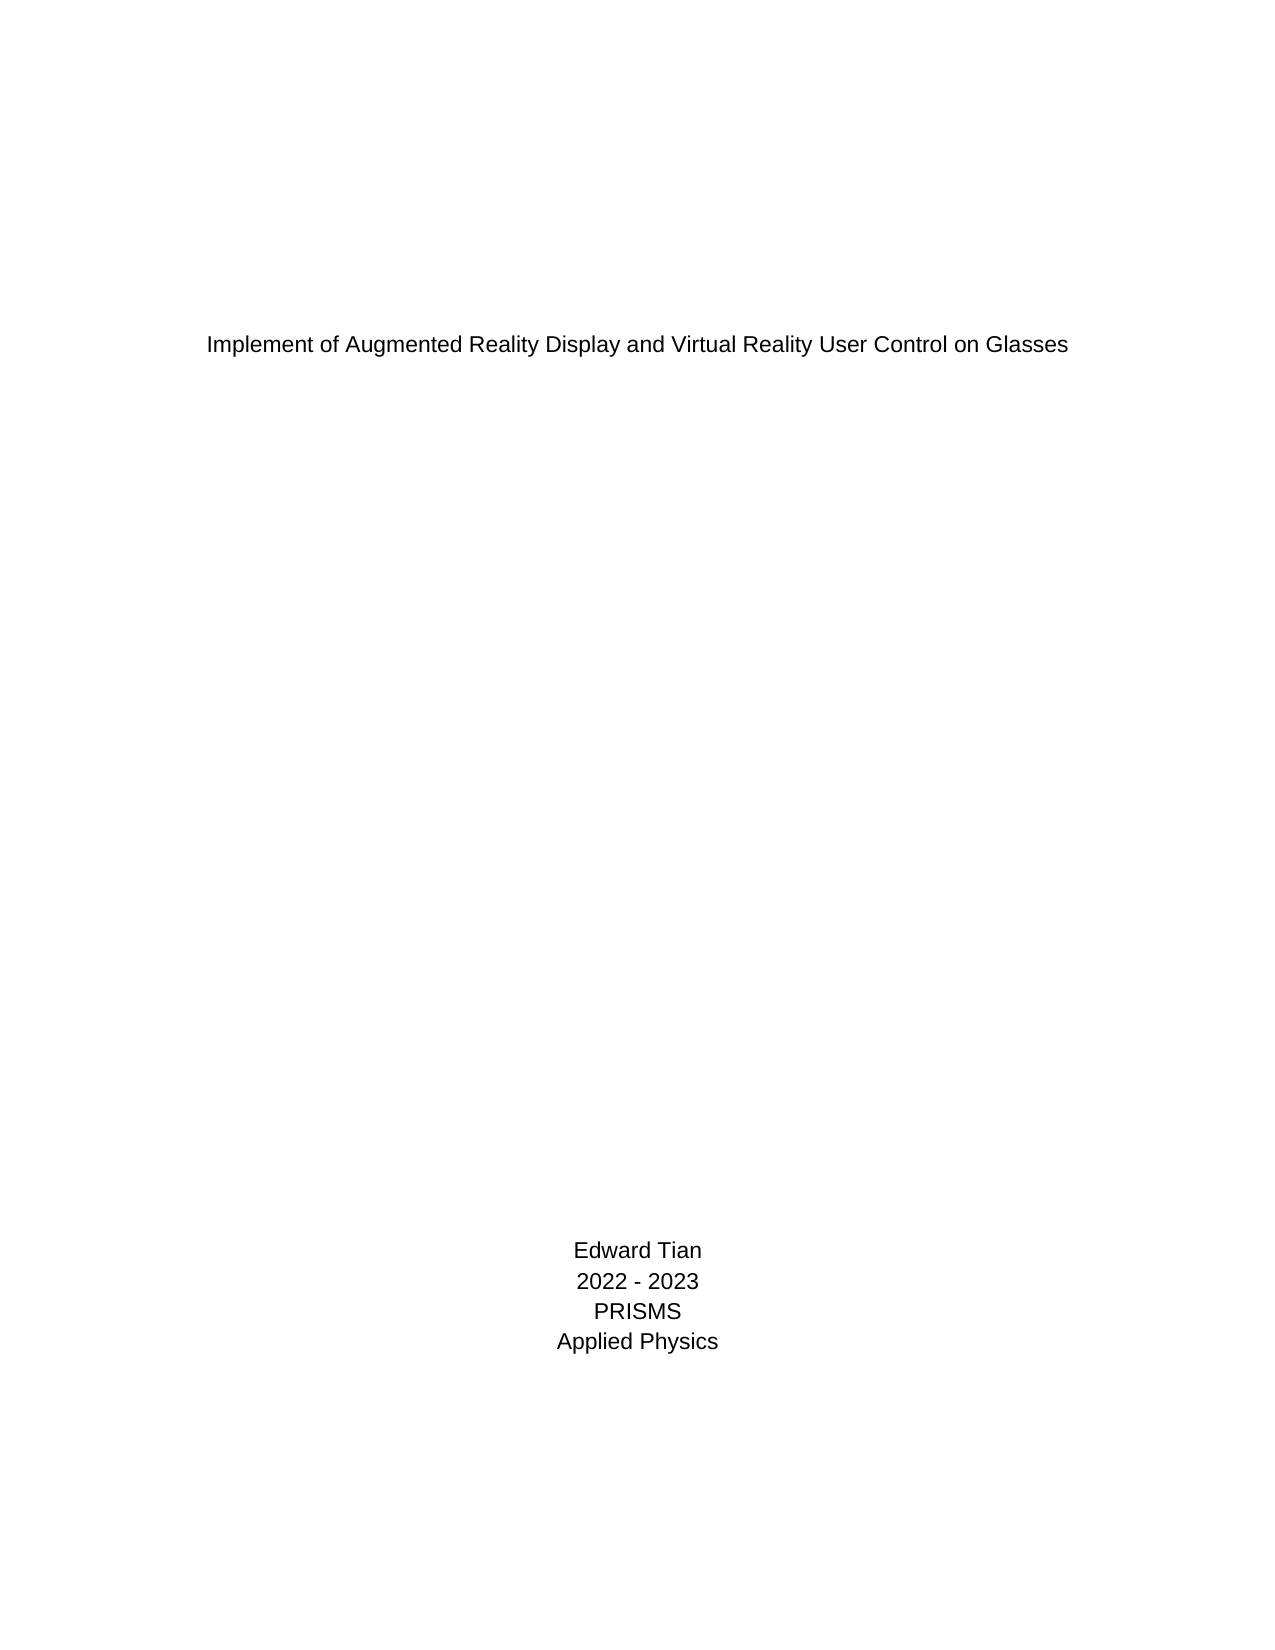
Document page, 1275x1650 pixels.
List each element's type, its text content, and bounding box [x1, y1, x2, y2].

text PRISMS [150, 1298, 1125, 1324]
text Implement of Augmented Reality Display and Virtual Reality User Control on Glasses [150, 331, 1125, 358]
text Applied Physics [150, 1328, 1125, 1354]
text Edward Tian [150, 1237, 1125, 1264]
text 2022 - 2023 [150, 1268, 1125, 1294]
